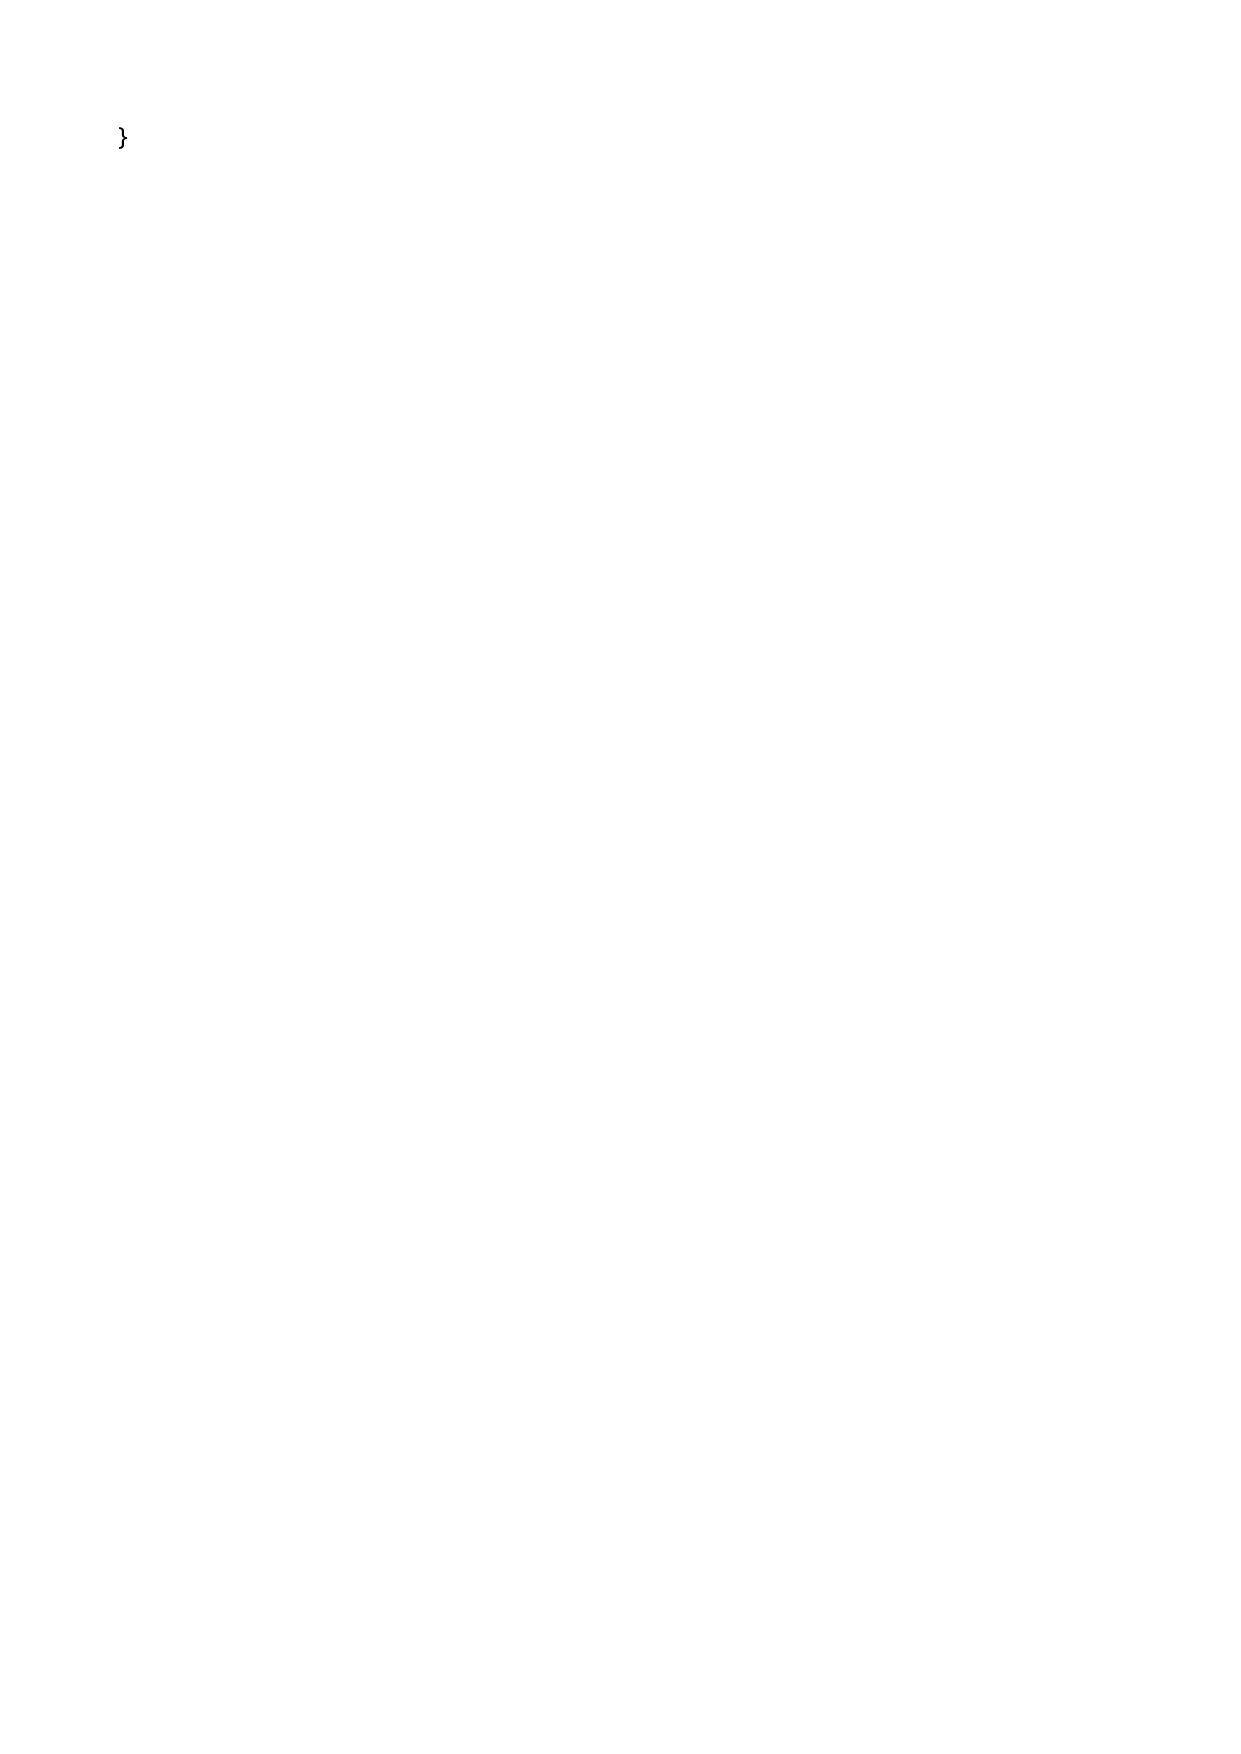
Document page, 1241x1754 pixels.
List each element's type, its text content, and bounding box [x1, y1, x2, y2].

text } [118, 118, 1122, 152]
